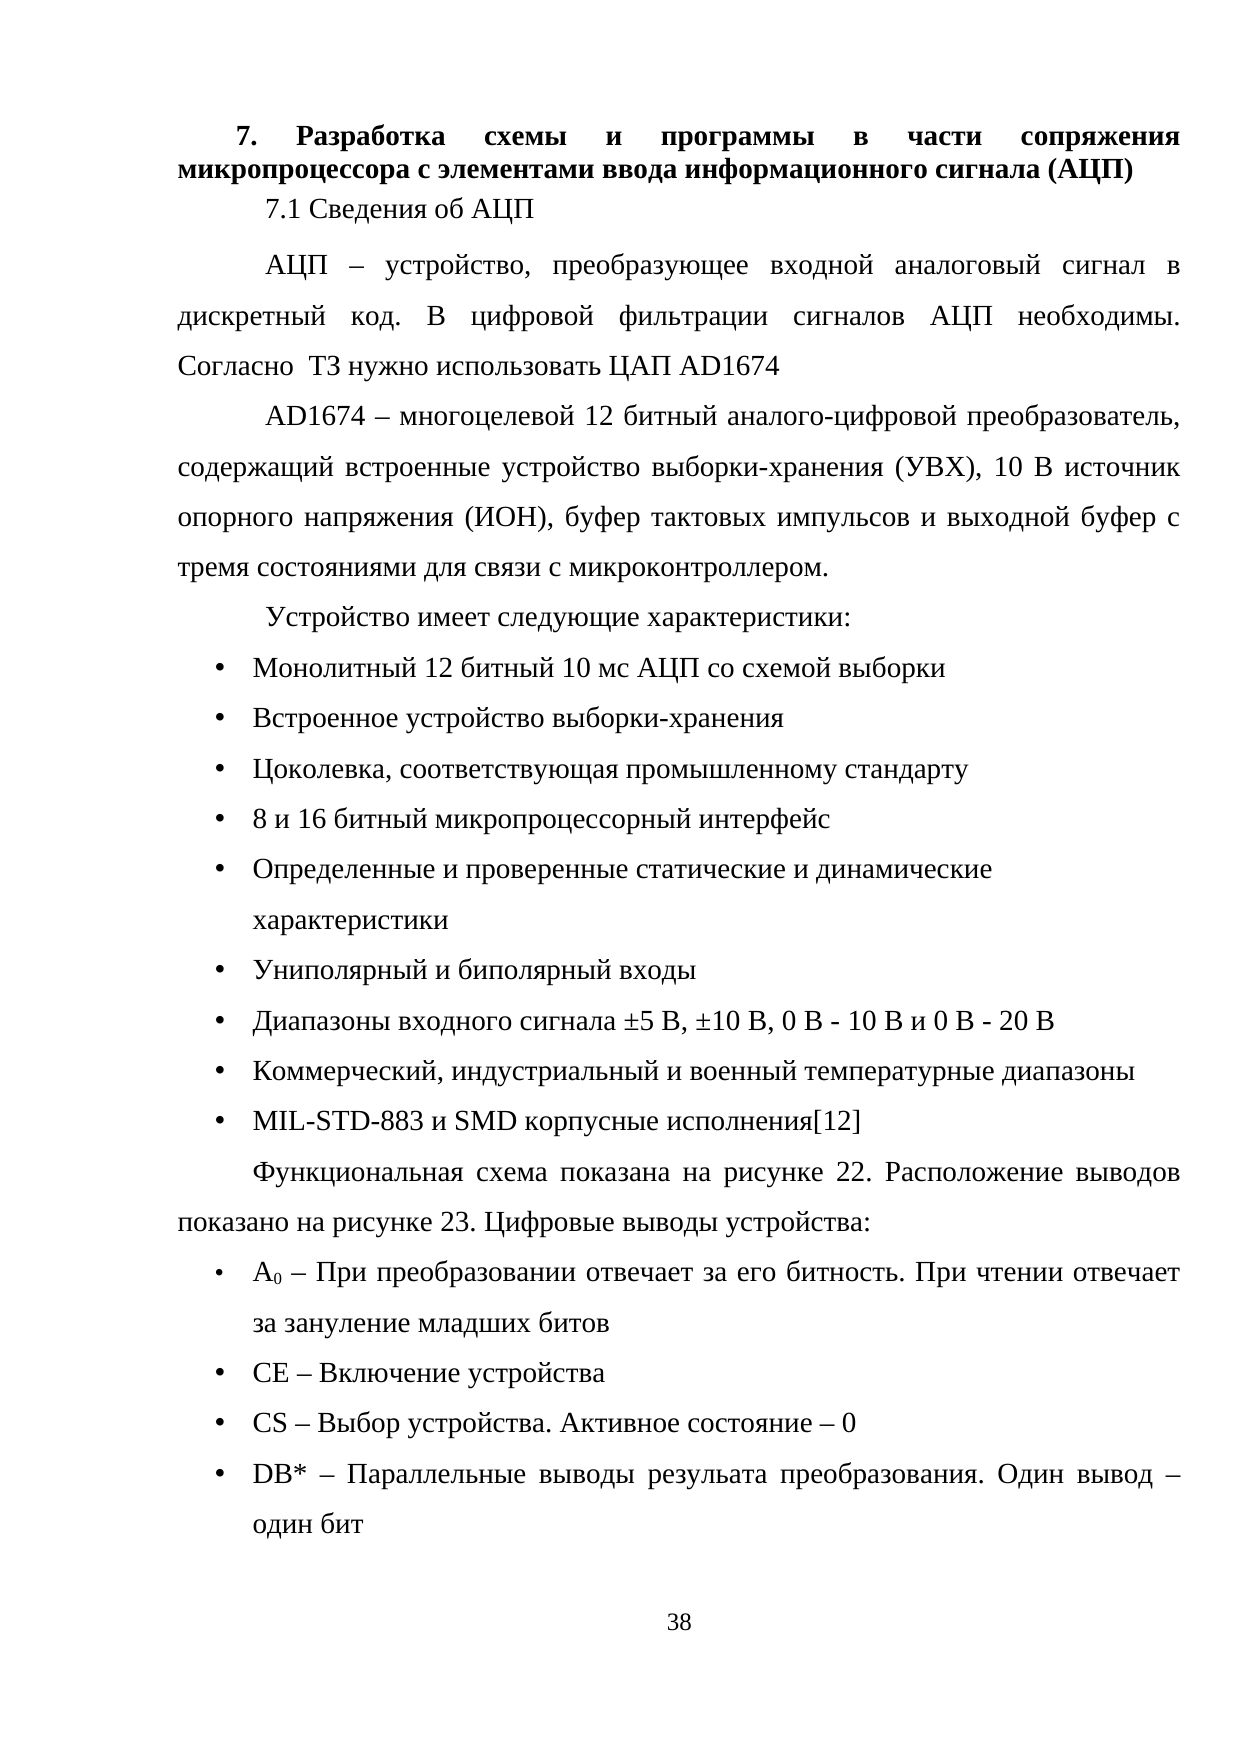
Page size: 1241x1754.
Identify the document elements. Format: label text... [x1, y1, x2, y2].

text Функциональная схема показана на рисунке 22. Расположение выводов показано на рисунке 23. Цифровые выводы устройства: [177, 1154, 1181, 1238]
subtitle 7. Разработка схемы и программы в части сопряжения микропроцессора с элементами ввода информационного сигнала (АЦП) [177, 118, 1181, 185]
list 8 и 16 битный микропроцессорный интерфейс [215, 801, 1181, 835]
text АЦП – устройство, преобразующее входной аналоговый сигнал в дискретный код. В цифровой фильтрации сигналов АЦП необходимы. Согласно ТЗ нужно использовать ЦАП AD1674 [177, 247, 1181, 382]
list Определенные и проверенные статические и динамические характеристики [215, 852, 1181, 936]
list A0 – При преобразовании отвечает за его битность. При чтении отвечает за зануление младших битов [215, 1254, 1181, 1338]
list MIL-STD-883 и SMD корпусные исполнения[12] [215, 1103, 1181, 1137]
list CE – Включение устройства [215, 1355, 1181, 1389]
subtitle 7.1 Сведения об АЦП [177, 191, 1181, 225]
list CS – Выбор устройства. Активное состояние – 0 [215, 1406, 1181, 1439]
list Цоколевка, соответствующая промышленному стандарту [215, 751, 1181, 784]
list Диапазоны входного сигнала ±5 В, ±10 В, 0 В - 10 В и 0 В - 20 В [215, 1003, 1181, 1036]
list Коммерческий, индустриальный и военный температурные диапазоны [215, 1053, 1181, 1087]
list DB* – Параллельные выводы резульата преобразования. Один вывод – один бит [215, 1456, 1181, 1540]
list Встроенное устройство выборки-хранения [215, 700, 1181, 734]
text AD1674 – многоцелевой 12 битный аналого-цифровой преобразователь, содержащий встроенные устройство выборки-хранения (УВХ), 10 В источник опорного напряжения (ИОН), буфер тактовых импульсов и выходной буфер с тремя состояниями для связи с микроконтроллером. [177, 398, 1181, 583]
list Монолитный 12 битный 10 мс АЦП со схемой выборки [215, 650, 1181, 683]
text Устройство имеет следующие характеристики: [177, 599, 1181, 633]
list Униполярный и биполярный входы [215, 952, 1181, 986]
